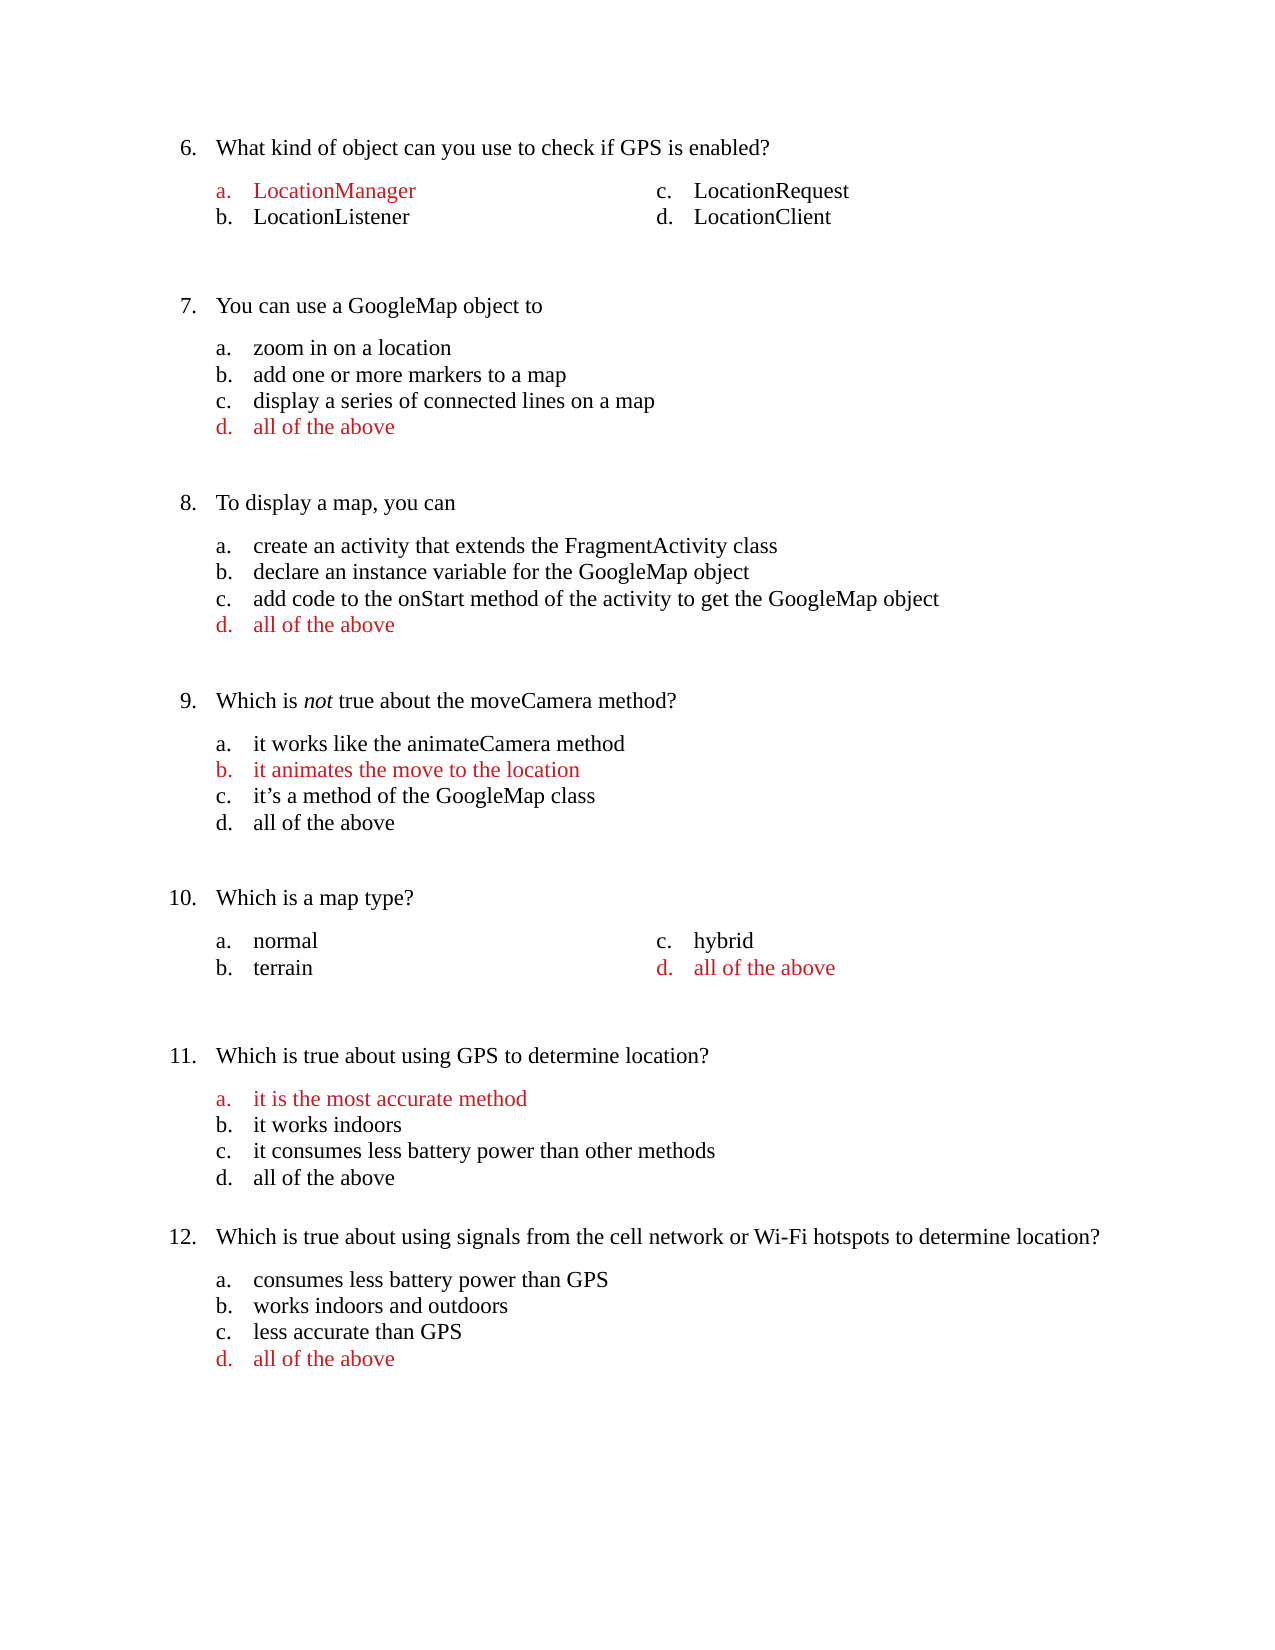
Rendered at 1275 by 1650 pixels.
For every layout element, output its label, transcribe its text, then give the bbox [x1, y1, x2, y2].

table_cell LocationClient [689, 203, 1092, 230]
table_header a. [211, 730, 248, 756]
table_cell works indoors and outdoors [249, 1292, 1092, 1318]
table_cell all of the above [689, 954, 1092, 992]
table_cell b. [211, 203, 248, 230]
table_cell add code to the onStart method of the activity to get the GoogleMap object [249, 585, 1092, 611]
text 7. You can use a GoogleMap object to [150, 292, 1162, 318]
table_header c. [652, 927, 689, 953]
table_header LocationManager [249, 177, 652, 203]
table_cell LocationListener [249, 203, 652, 230]
table_cell declare an instance variable for the GoogleMap object [249, 558, 1092, 585]
table_header a. [211, 1085, 248, 1111]
table_cell all of the above [249, 1164, 1092, 1190]
table_header consumes less battery power than GPS [249, 1266, 1092, 1292]
table_header it works like the animateCamera method [249, 730, 1092, 756]
table_cell all of the above [249, 414, 1092, 440]
table_header zoom in on a location [249, 334, 1092, 361]
table_cell c. [211, 1137, 248, 1164]
table_cell it works indoors [249, 1111, 1092, 1137]
table_cell all of the above [249, 809, 1092, 835]
table_cell d. [211, 1164, 248, 1190]
table_cell b. [211, 954, 248, 992]
text 12. Which is true about using signals from the cell network or Wi-Fi hotspots to determine location? [150, 1223, 1162, 1249]
table_cell display a series of connected lines on a map [249, 387, 1092, 413]
table_cell it consumes less battery power than other methods [249, 1137, 1092, 1164]
table_header LocationRequest [689, 177, 1092, 203]
table_cell all of the above [249, 1345, 1092, 1371]
table_cell d. [211, 611, 248, 637]
table_cell b. [211, 361, 248, 387]
table_cell d. [652, 203, 689, 230]
table_header a. [211, 532, 248, 558]
table_cell less accurate than GPS [249, 1318, 1092, 1345]
table_header a. [211, 177, 248, 203]
table_header it is the most accurate method [249, 1085, 1092, 1111]
table_cell d. [211, 809, 248, 835]
table_cell it animates the move to the location [249, 756, 1092, 782]
table_cell c. [211, 1318, 248, 1345]
table_header create an activity that extends the FragmentActivity class [249, 532, 1092, 558]
table_header a. [211, 1266, 248, 1292]
table_cell add one or more markers to a map [249, 361, 1092, 387]
text 10. Which is a map type? [150, 884, 1162, 911]
table_header hybrid [689, 927, 1092, 953]
table_cell b. [211, 1111, 248, 1137]
text 8. To display a map, you can [150, 489, 1162, 516]
table_cell terrain [249, 954, 652, 992]
table_cell all of the above [249, 611, 1092, 637]
text 9. Which is not true about the moveCamera method? [150, 687, 1162, 713]
table_header a. [211, 334, 248, 361]
table_cell b. [211, 756, 248, 782]
text 6. What kind of object can you use to check if GPS is enabled? [150, 134, 1162, 161]
table_header a. [211, 927, 248, 953]
table_cell c. [211, 585, 248, 611]
table_header normal [249, 927, 652, 953]
table_cell b. [211, 558, 248, 585]
table_cell c. [211, 782, 248, 809]
table_cell d. [652, 954, 689, 992]
table_cell it’s a method of the GoogleMap class [249, 782, 1092, 809]
text 11. Which is true about using GPS to determine location? [150, 1042, 1162, 1068]
table_cell d. [211, 1345, 248, 1371]
table_cell c. [211, 387, 248, 413]
table_cell d. [211, 414, 248, 440]
table_cell b. [211, 1292, 248, 1318]
table_header c. [652, 177, 689, 203]
